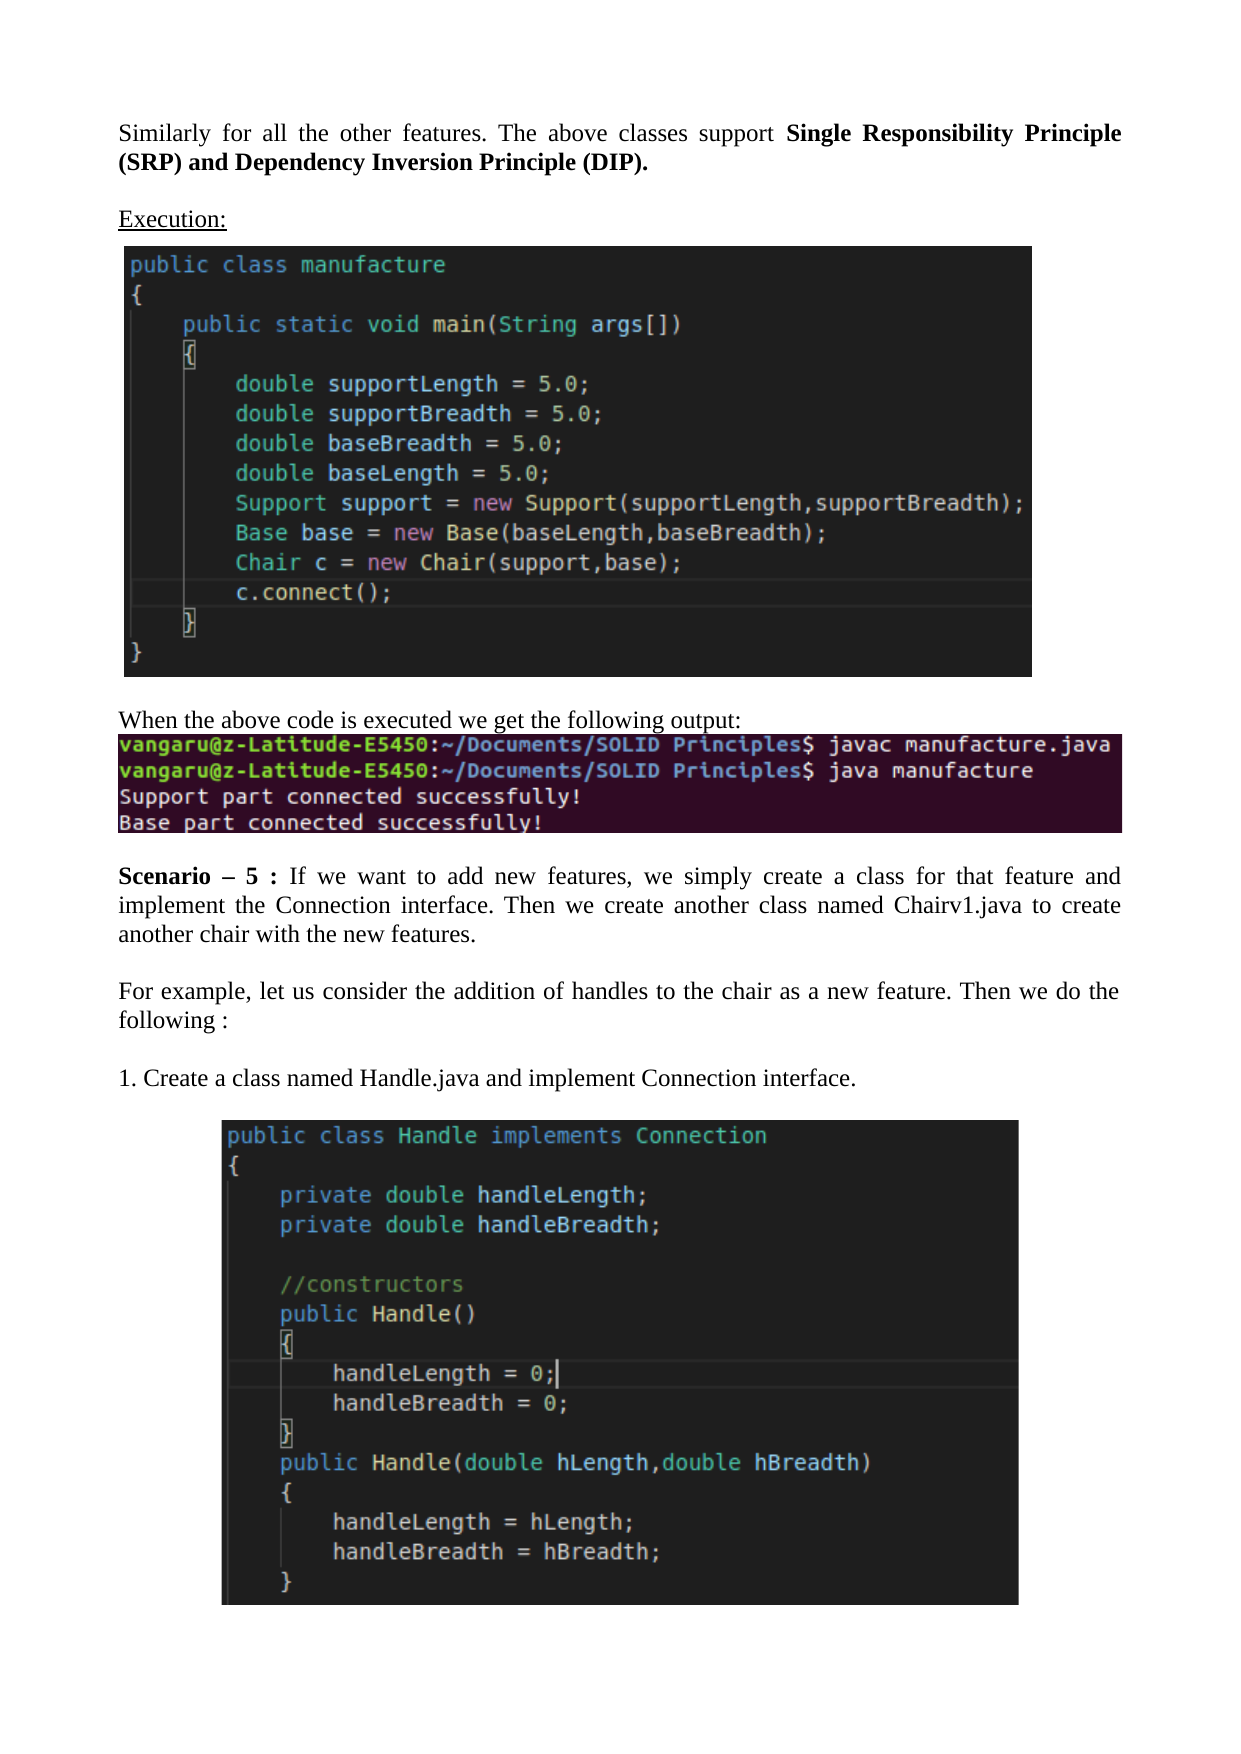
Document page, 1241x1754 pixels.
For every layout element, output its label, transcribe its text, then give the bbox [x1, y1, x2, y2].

text For example, let us consider the addition of handles to the chair as a new feature. Then we do the following : [118, 976, 1122, 1034]
text Execution: [118, 204, 1122, 233]
text 1. Create a class named Handle.java and implement Connection interface. [118, 1063, 1122, 1091]
text Similarly for all the other features. The above classes support Single Responsibility Principle (SRP) and Dependency Inversion Principle (DIP). [118, 118, 1122, 176]
picture [124, 246, 1032, 677]
picture [221, 1120, 1019, 1605]
picture [118, 734, 1123, 833]
text Scenario – 5 : If we want to add new features, we simply create a class for that feature and implement the Connection interface. Then we create another class named Chairv1.java to create another chair with the new features. [118, 861, 1122, 948]
text When the above code is executed we get the following output: [118, 705, 1122, 734]
